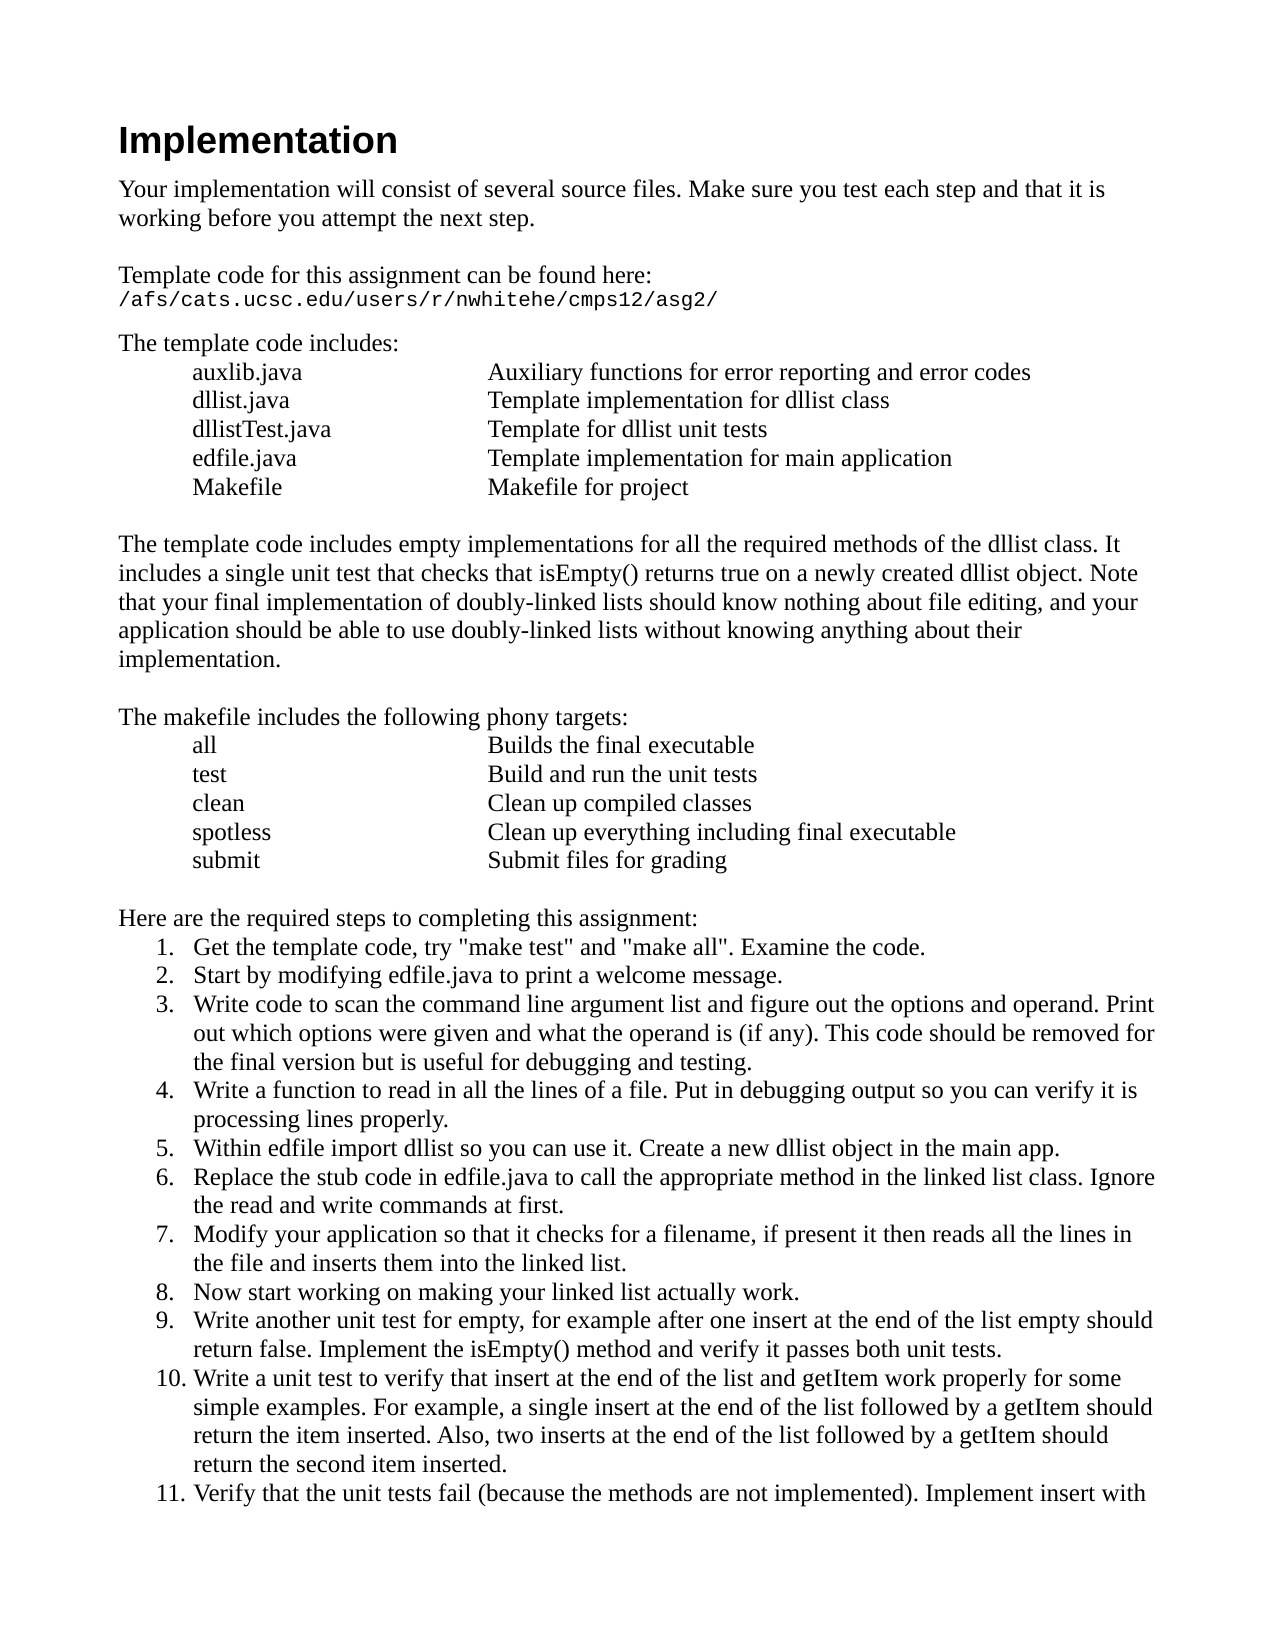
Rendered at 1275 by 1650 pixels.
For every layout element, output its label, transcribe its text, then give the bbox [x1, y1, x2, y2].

text Makefile Makefile for project [118, 472, 1157, 500]
text The makefile includes the following phony targets: [118, 702, 1157, 730]
text dllist.java Template implementation for dllist class [118, 385, 1157, 414]
subtitle Implementation [118, 118, 1157, 162]
list Write another unit test for empty, for example after one insert at the end of the list empty should return false. Implement the isEmpty() method and verify it passes both unit tests. [156, 1305, 1157, 1363]
list Now start working on making your linked list actually work. [156, 1277, 1157, 1305]
list Replace the stub code in edfile.java to call the appropriate method in the linked list class. Ignore the read and write commands at first. [156, 1162, 1157, 1219]
text The template code includes empty implementations for all the required methods of the dllist class. It includes a single unit test that checks that isEmpty() returns true on a newly created dllist object. Note that your final implementation of doubly-linked lists should know nothing about file editing, and your application should be able to use doubly-linked lists without knowing anything about their implementation. [118, 529, 1157, 673]
text spotless Clean up everything including final executable [118, 817, 1157, 845]
list Write a unit test to verify that insert at the end of the list and getItem work properly for some simple examples. For example, a single insert at the end of the list followed by a getItem should return the item inserted. Also, two inserts at the end of the list followed by a getItem should return the second item inserted. [156, 1363, 1157, 1478]
list Write a function to read in all the lines of a file. Put in debugging output so you can verify it is processing lines properly. [156, 1075, 1157, 1133]
text Your implementation will consist of several source files. Make sure you test each step and that it is working before you attempt the next step. [118, 174, 1157, 232]
text all Builds the final executable [118, 730, 1157, 759]
text test Build and run the unit tests [118, 759, 1157, 788]
list Start by modifying edfile.java to print a welcome message. [156, 960, 1157, 989]
list Within edfile import dllist so you can use it. Create a new dllist object in the main app. [156, 1133, 1157, 1162]
list Get the template code, try "make test" and "make all". Examine the code. [156, 932, 1157, 960]
text edfile.java Template implementation for main application [118, 443, 1157, 472]
text clean Clean up compiled classes [118, 788, 1157, 817]
list Verify that the unit tests fail (because the methods are not implemented). Implement insert with [156, 1478, 1157, 1507]
text /afs/cats.ucsc.edu/users/r/nwhitehe/cmps12/asg2/ [118, 289, 1157, 313]
text auxlib.java Auxiliary functions for error reporting and error codes [118, 357, 1157, 385]
text Here are the required steps to completing this assignment: [118, 903, 1157, 932]
text Template code for this assignment can be found here: [118, 261, 1157, 289]
text The template code includes: [118, 328, 1157, 357]
list Write code to scan the command line argument list and figure out the options and operand. Print out which options were given and what the operand is (if any). This code should be removed for the final version but is useful for debugging and testing. [156, 989, 1157, 1075]
text submit Submit files for grading [118, 845, 1157, 874]
text dllistTest.java Template for dllist unit tests [118, 414, 1157, 443]
list Modify your application so that it checks for a filename, if present it then reads all the lines in the file and inserts them into the linked list. [156, 1219, 1157, 1277]
